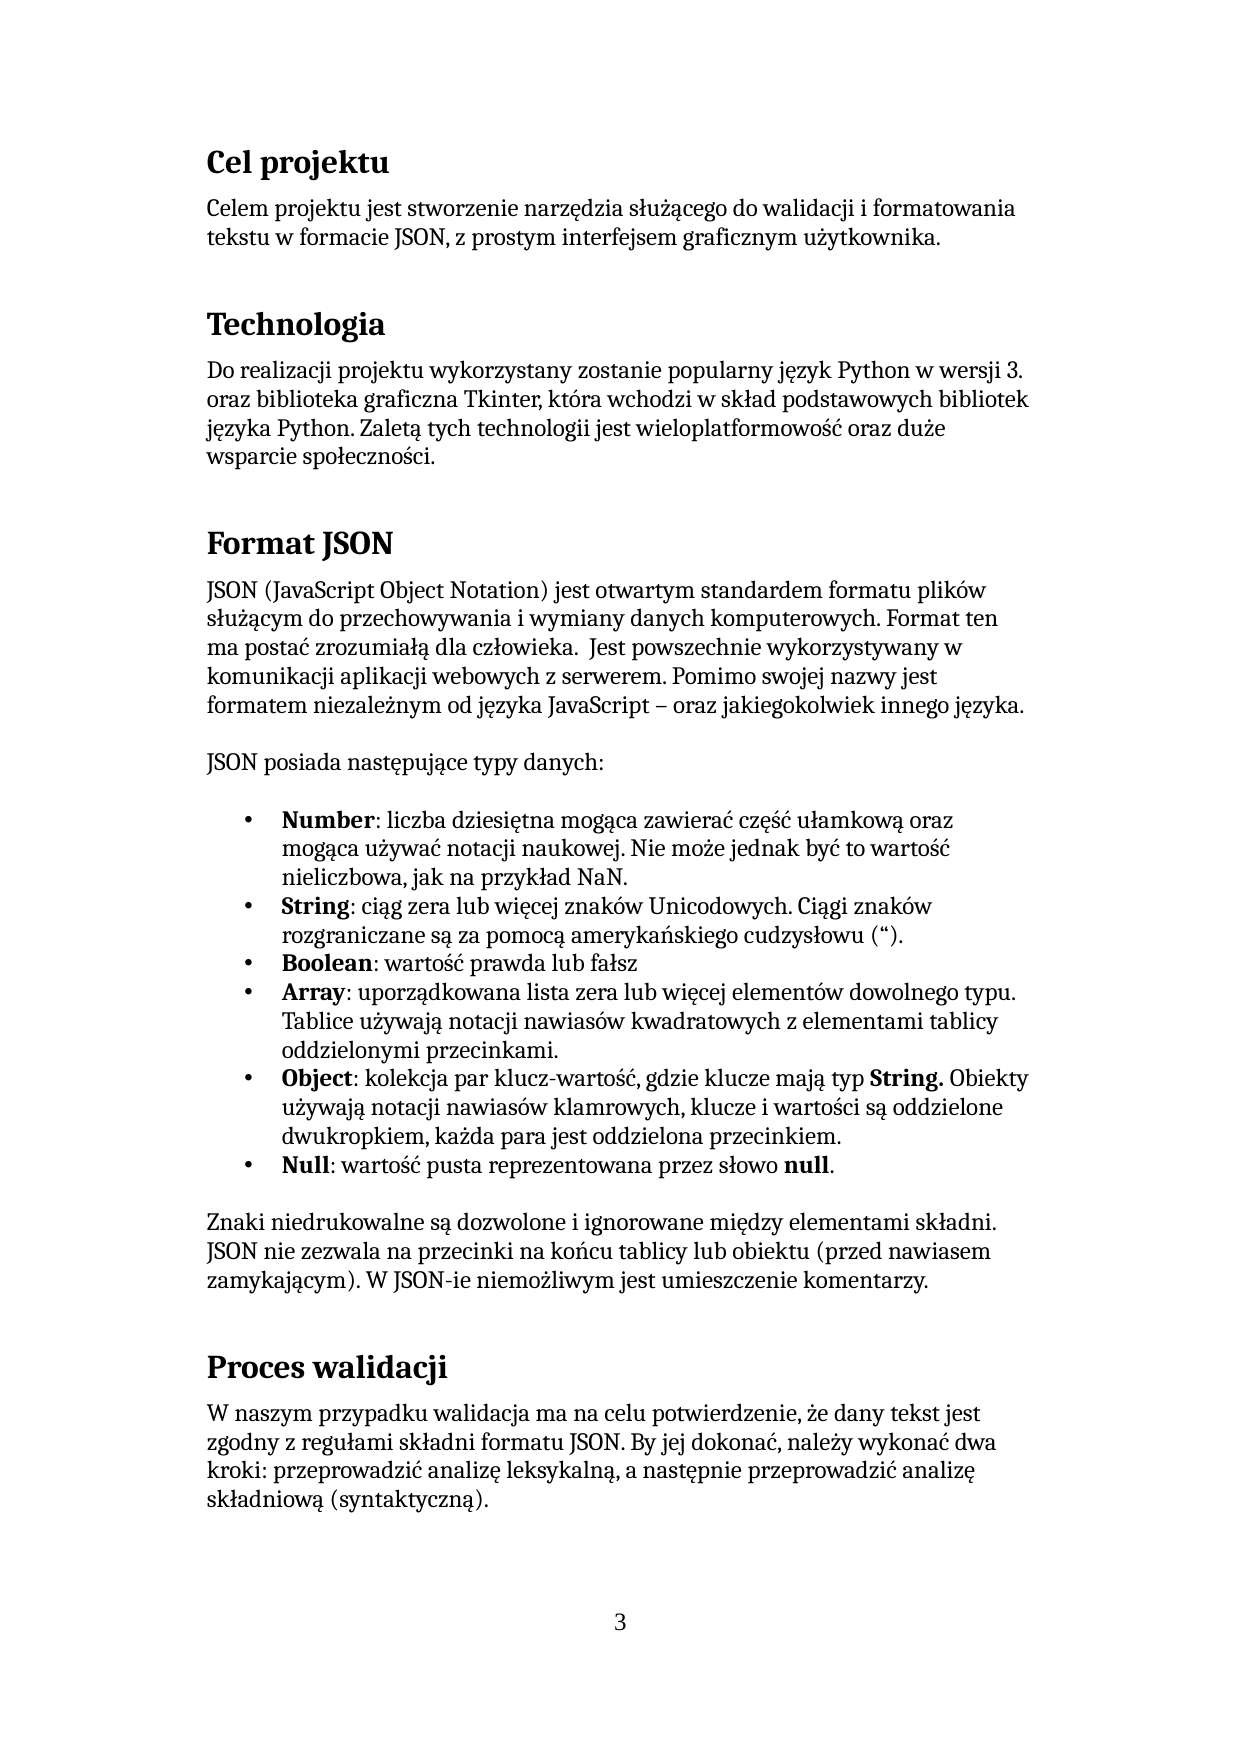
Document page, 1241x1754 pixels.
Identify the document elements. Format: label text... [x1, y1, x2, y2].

text JSON (JavaScript Object Notation) jest otwartym standardem formatu plików służącym do przechowywania i wymiany danych komputerowych. Format ten ma postać zrozumiałą dla człowieka. Jest powszechnie wykorzystywany w komunikacji aplikacji webowych z serwerem. Pomimo swojej nazwy jest formatem niezależnym od języka JavaScript – oraz jakiegokolwiek innego języka. [207, 576, 1033, 719]
text Do realizacji projektu wykorzystany zostanie popularny język Python w wersji 3. oraz biblioteka graficzna Tkinter, która wchodzi w skład podstawowych bibliotek języka Python. Zaletą tych technologii jest wieloplatformowość oraz duże wsparcie społeczności. [207, 356, 1033, 471]
list Array: uporządkowana lista zera lub więcej elementów dowolnego typu. Tablice używają notacji nawiasów kwadratowych z elementami tablicy oddzielonymi przecinkami. [244, 978, 1033, 1064]
list Boolean: wartość prawda lub fałsz [244, 949, 1033, 978]
subtitle Technologia [207, 305, 1033, 343]
list Null: wartość pusta reprezentowana przez słowo null. [244, 1151, 1033, 1179]
list Number: liczba dziesiętna mogąca zawierać część ułamkową oraz mogąca używać notacji naukowej. Nie może jednak być to wartość nieliczbowa, jak na przykład NaN. [244, 806, 1033, 892]
text Znaki niedrukowalne są dozwolone i ignorowane między elementami składni. JSON nie zezwala na przecinki na końcu tablicy lub obiektu (przed nawiasem zamykającym). W JSON-ie niemożliwym jest umieszczenie komentarzy. [207, 1208, 1033, 1294]
subtitle Proces walidacji [207, 1348, 1033, 1386]
list String: ciąg zera lub więcej znaków Unicodowych. Ciągi znaków rozgraniczane są za pomocą amerykańskiego cudzysłowu (“). [244, 892, 1033, 949]
subtitle Cel projektu [207, 143, 1033, 181]
text W naszym przypadku walidacja ma na celu potwierdzenie, że dany tekst jest zgodny z regułami składni formatu JSON. By jej dokonać, należy wykonać dwa kroki: przeprowadzić analizę leksykalną, a następnie przeprowadzić analizę składniową (syntaktyczną). [207, 1399, 1033, 1514]
text JSON posiada następujące typy danych: [207, 748, 1033, 777]
list Object: kolekcja par klucz-wartość, gdzie klucze mają typ String. Obiekty używają notacji nawiasów klamrowych, klucze i wartości są oddzielone dwukropkiem, każda para jest oddzielona przecinkiem. [244, 1064, 1033, 1151]
subtitle Format JSON [207, 525, 1033, 563]
text Celem projektu jest stworzenie narzędzia służącego do walidacji i formatowania tekstu w formacie JSON, z prostym interfejsem graficznym użytkownika. [207, 194, 1033, 251]
